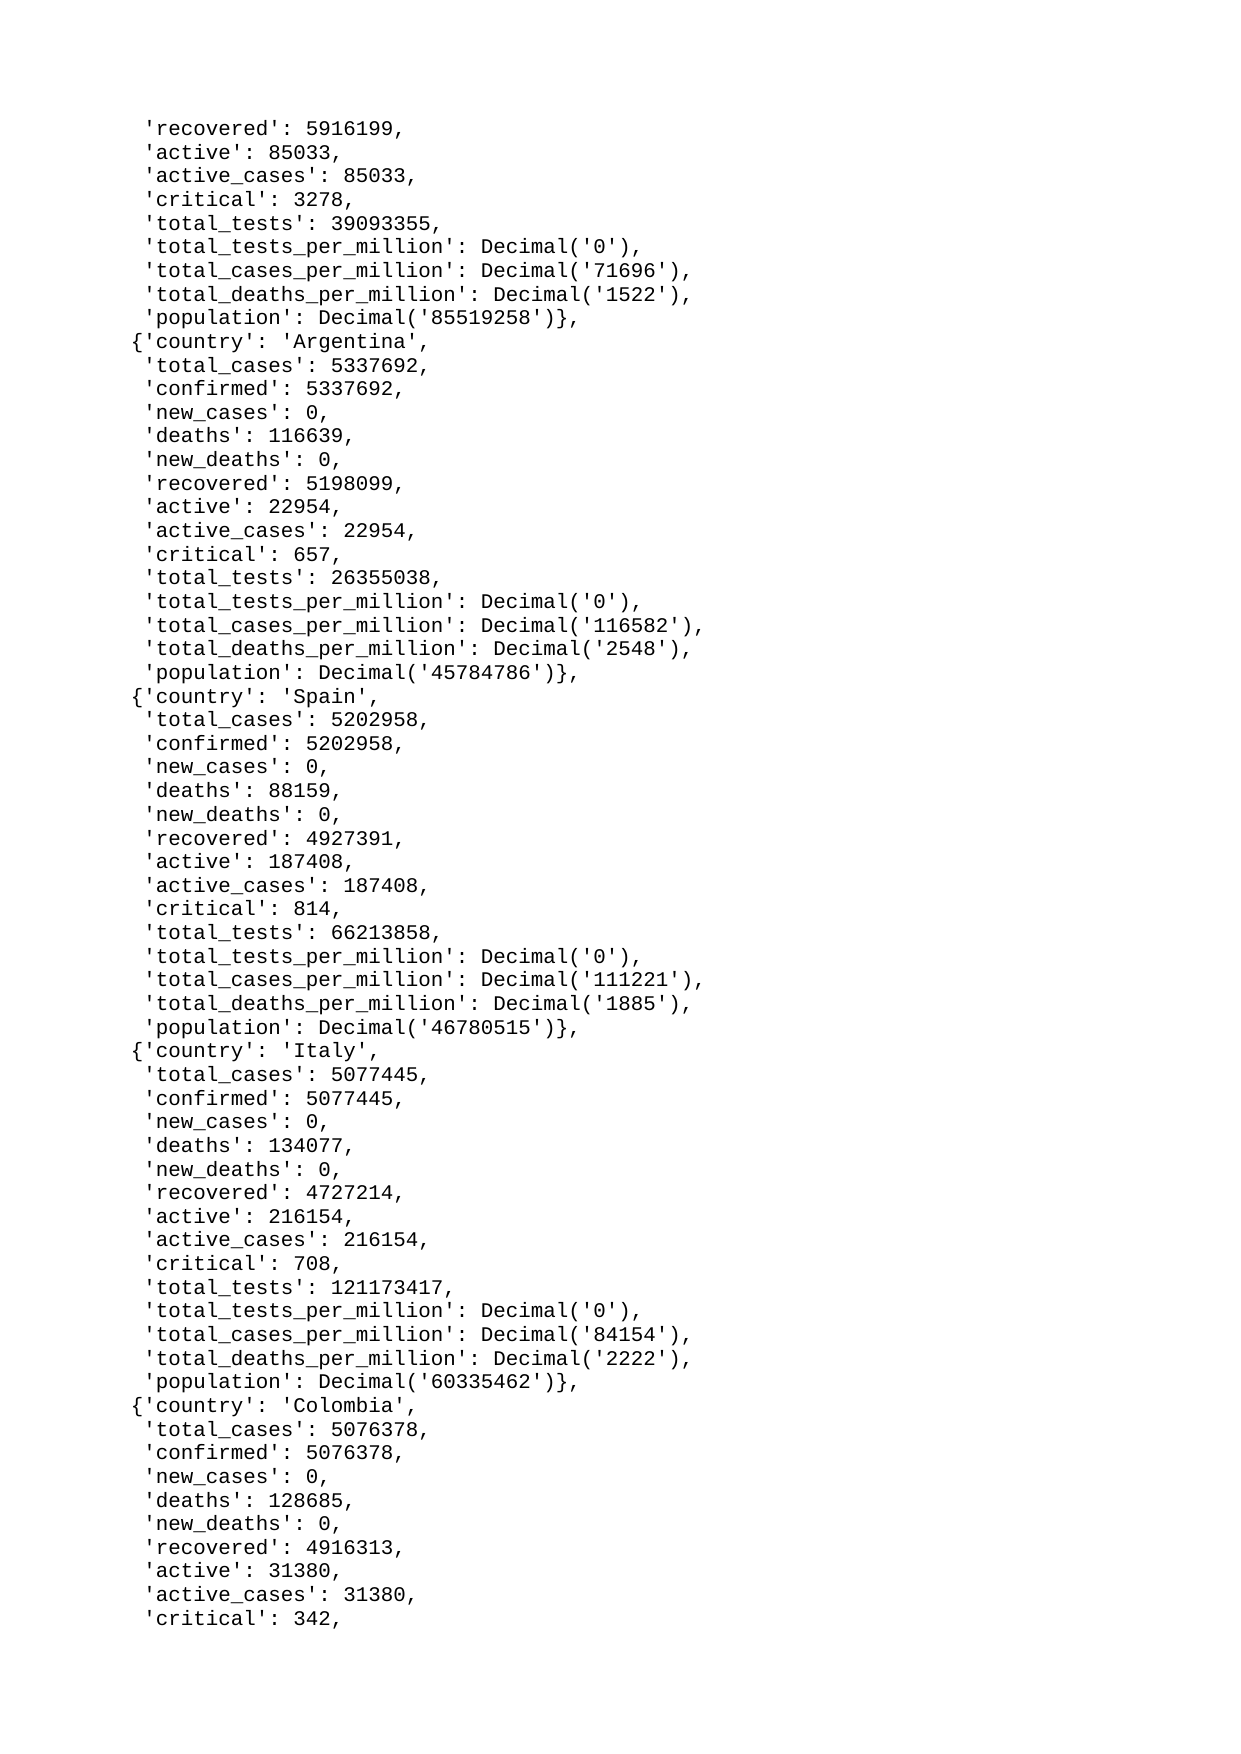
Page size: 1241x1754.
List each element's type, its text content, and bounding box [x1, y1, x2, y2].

text 'recovered': 4916313, [118, 1537, 1122, 1561]
text 'total_cases': 5337692, [118, 354, 1122, 378]
text 'recovered': 5916199, [118, 118, 1122, 142]
text 'deaths': 128685, [118, 1489, 1122, 1513]
text 'population': Decimal('46780515')}, [118, 1017, 1122, 1040]
text 'active_cases': 31380, [118, 1584, 1122, 1608]
text 'total_deaths_per_million': Decimal('1885'), [118, 993, 1122, 1017]
text 'recovered': 4727214, [118, 1182, 1122, 1206]
text 'total_tests_per_million': Decimal('0'), [118, 236, 1122, 260]
text {'country': 'Colombia', [118, 1395, 1122, 1419]
text {'country': 'Argentina', [118, 331, 1122, 354]
text 'new_deaths': 0, [118, 449, 1122, 473]
text 'population': Decimal('45784786')}, [118, 662, 1122, 686]
text 'total_tests': 26355038, [118, 567, 1122, 591]
text 'active': 85033, [118, 142, 1122, 165]
text 'total_cases_per_million': Decimal('84154'), [118, 1324, 1122, 1348]
text 'active': 216154, [118, 1206, 1122, 1229]
text 'confirmed': 5202958, [118, 733, 1122, 757]
text 'deaths': 116639, [118, 426, 1122, 449]
text 'critical': 657, [118, 544, 1122, 567]
text 'new_cases': 0, [118, 402, 1122, 426]
text 'confirmed': 5076378, [118, 1442, 1122, 1466]
text 'new_deaths': 0, [118, 804, 1122, 827]
text 'total_cases': 5202958, [118, 709, 1122, 733]
text 'recovered': 5198099, [118, 473, 1122, 496]
text 'population': Decimal('60335462')}, [118, 1371, 1122, 1395]
text 'new_cases': 0, [118, 1111, 1122, 1135]
text 'confirmed': 5077445, [118, 1088, 1122, 1111]
text 'total_deaths_per_million': Decimal('1522'), [118, 284, 1122, 307]
text 'active_cases': 216154, [118, 1229, 1122, 1253]
text 'new_deaths': 0, [118, 1513, 1122, 1537]
text 'population': Decimal('85519258')}, [118, 307, 1122, 331]
text 'active': 187408, [118, 851, 1122, 875]
text 'new_cases': 0, [118, 1466, 1122, 1489]
text 'active': 31380, [118, 1561, 1122, 1584]
text 'new_deaths': 0, [118, 1158, 1122, 1182]
text 'new_cases': 0, [118, 757, 1122, 780]
text 'total_tests': 39093355, [118, 213, 1122, 236]
text 'total_deaths_per_million': Decimal('2548'), [118, 638, 1122, 662]
text 'total_tests_per_million': Decimal('0'), [118, 591, 1122, 615]
text 'total_tests': 66213858, [118, 922, 1122, 946]
text 'active_cases': 187408, [118, 875, 1122, 898]
text 'total_cases': 5076378, [118, 1419, 1122, 1442]
text 'total_deaths_per_million': Decimal('2222'), [118, 1348, 1122, 1371]
text 'confirmed': 5337692, [118, 378, 1122, 402]
text 'critical': 342, [118, 1608, 1122, 1631]
text 'deaths': 134077, [118, 1135, 1122, 1158]
text 'active_cases': 85033, [118, 165, 1122, 189]
text {'country': 'Italy', [118, 1040, 1122, 1064]
text 'critical': 708, [118, 1253, 1122, 1277]
text 'total_cases_per_million': Decimal('111221'), [118, 969, 1122, 993]
text 'total_tests': 121173417, [118, 1277, 1122, 1300]
text 'recovered': 4927391, [118, 827, 1122, 851]
text {'country': 'Spain', [118, 686, 1122, 709]
text 'total_tests_per_million': Decimal('0'), [118, 946, 1122, 969]
text 'active_cases': 22954, [118, 520, 1122, 544]
text 'total_cases_per_million': Decimal('116582'), [118, 615, 1122, 638]
text 'active': 22954, [118, 496, 1122, 520]
text 'total_cases': 5077445, [118, 1064, 1122, 1088]
text 'deaths': 88159, [118, 780, 1122, 804]
text 'total_cases_per_million': Decimal('71696'), [118, 260, 1122, 284]
text 'critical': 814, [118, 898, 1122, 922]
text 'critical': 3278, [118, 189, 1122, 213]
text 'total_tests_per_million': Decimal('0'), [118, 1300, 1122, 1324]
